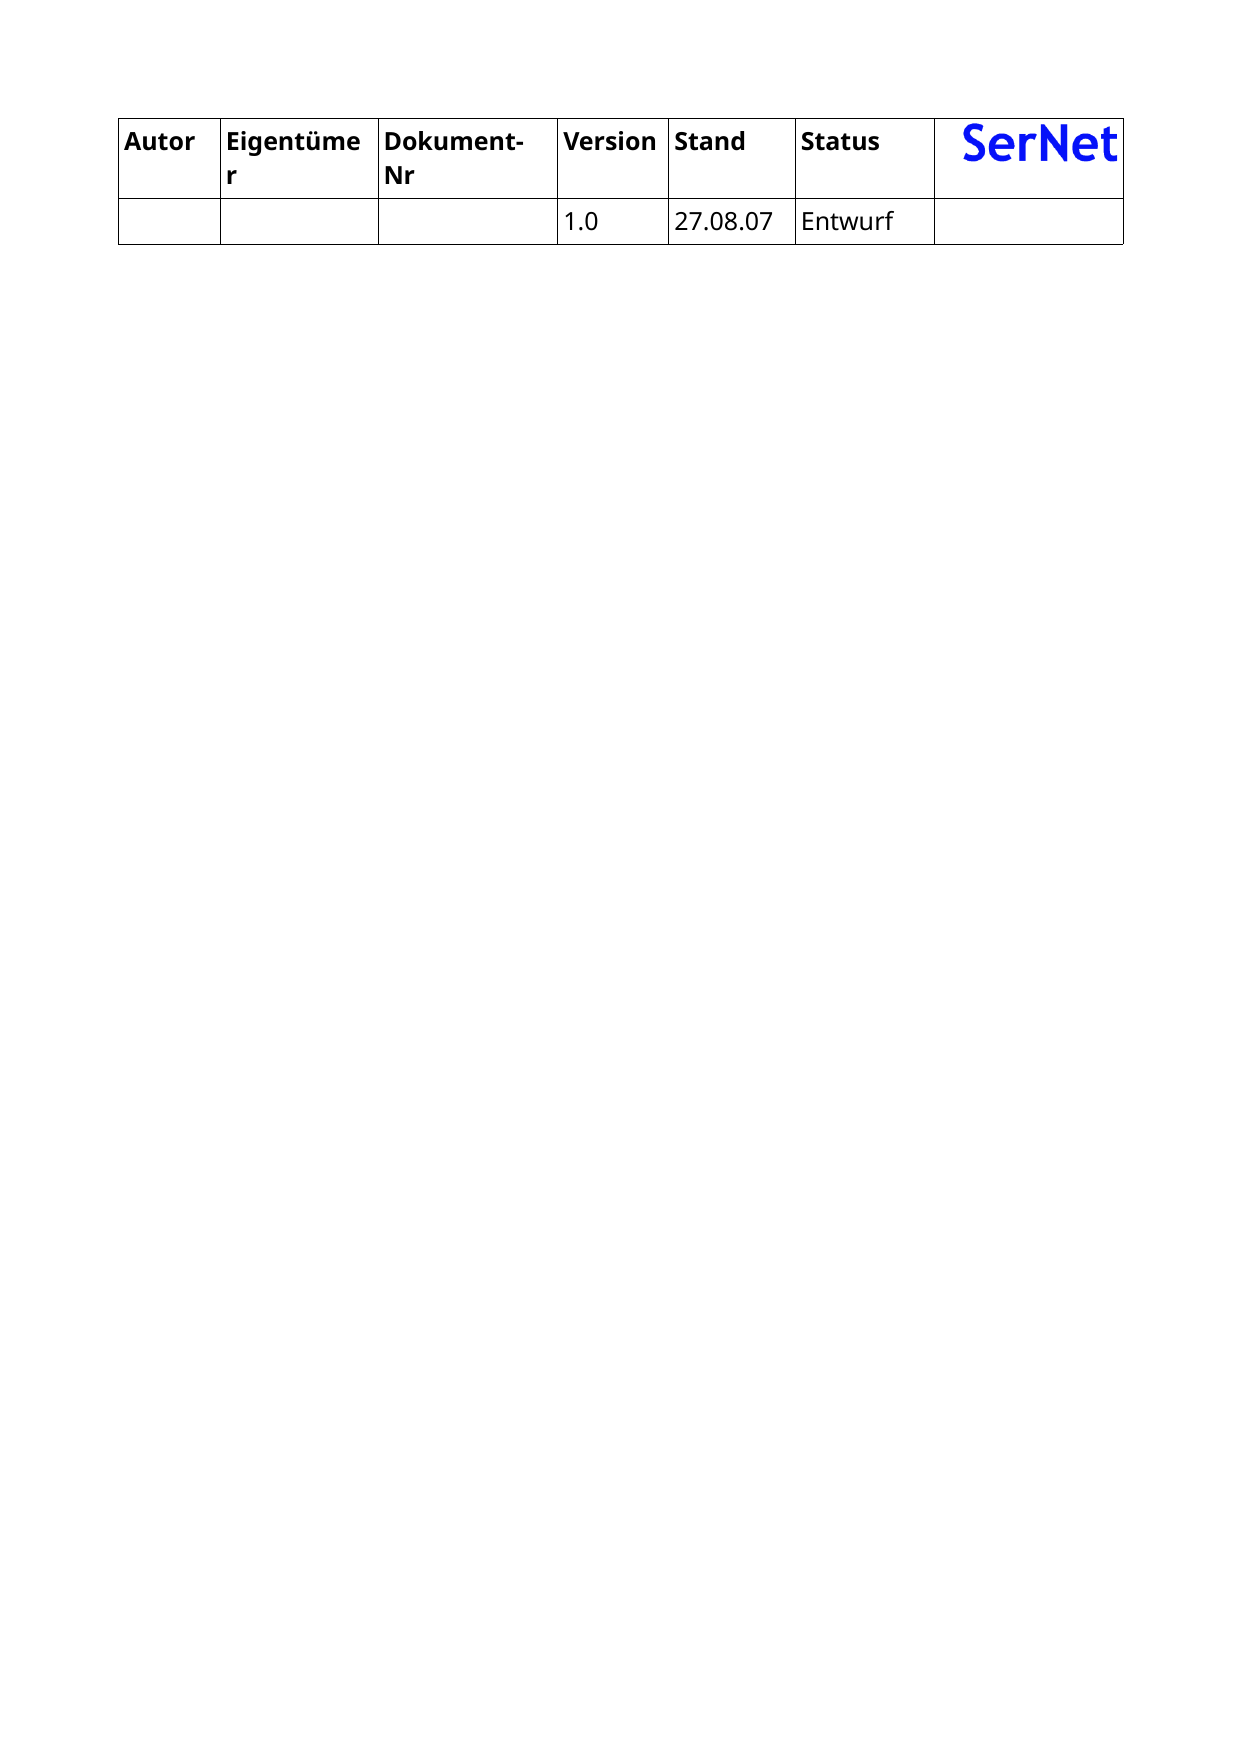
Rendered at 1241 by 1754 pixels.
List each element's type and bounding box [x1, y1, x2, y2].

picture [961, 123, 1118, 175]
